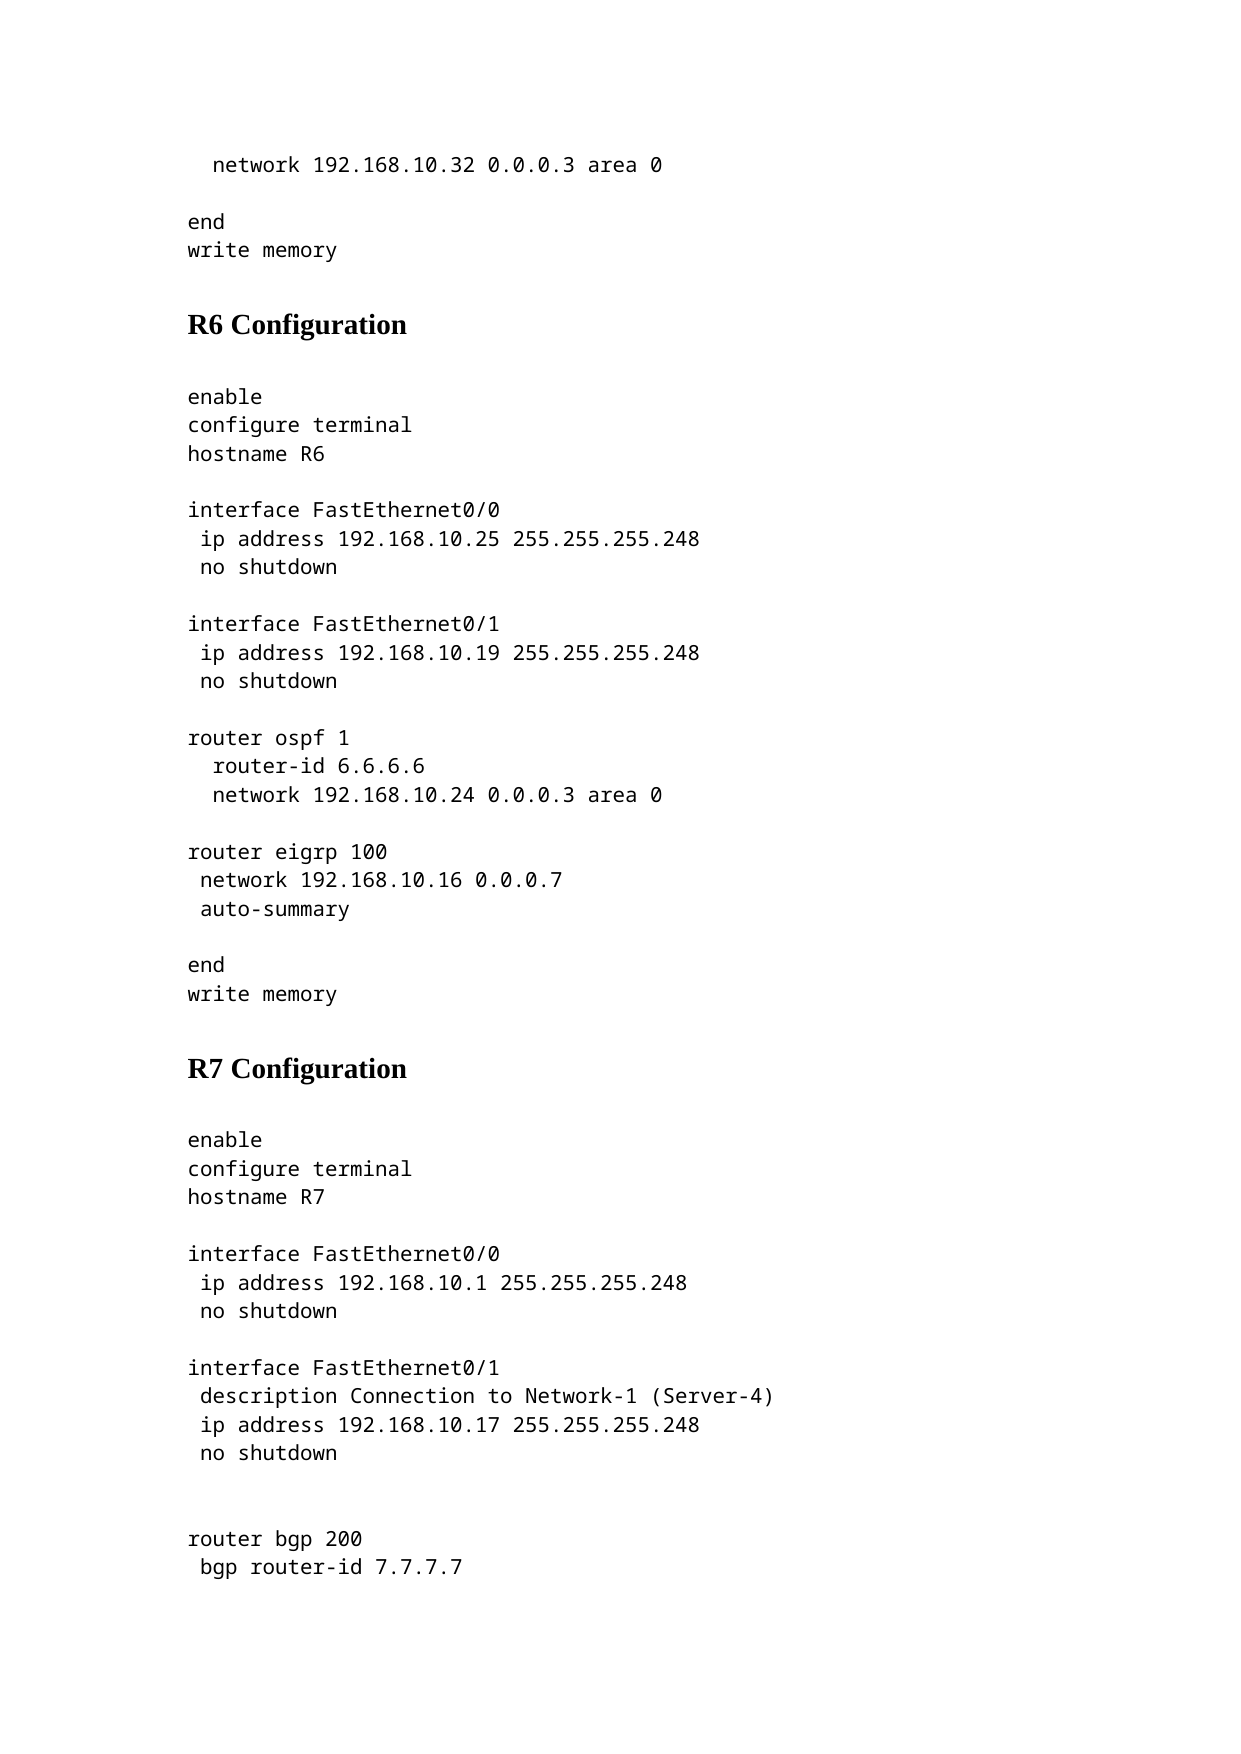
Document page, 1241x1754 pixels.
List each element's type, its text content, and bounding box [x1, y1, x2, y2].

text auto-summary [187, 894, 1053, 922]
text interface FastEthernet0/1 [187, 609, 1053, 638]
text write memory [187, 979, 1053, 1007]
text bgp router-id 7.7.7.7 [187, 1552, 1053, 1581]
text no shutdown [187, 1438, 1053, 1467]
text end [187, 207, 1053, 235]
text network 192.168.10.16 0.0.0.7 [187, 865, 1053, 894]
text end [187, 951, 1053, 979]
text configure terminal [187, 410, 1053, 439]
text no shutdown [187, 552, 1053, 581]
text description Connection to Network-1 (Server-4) [187, 1382, 1053, 1410]
text interface FastEthernet0/1 [187, 1353, 1053, 1382]
text router-id 6.6.6.6 [187, 752, 1053, 780]
subtitle R7 Configuration [187, 1051, 1053, 1084]
text network 192.168.10.32 0.0.0.3 area 0 [187, 150, 1053, 178]
text no shutdown [187, 1296, 1053, 1325]
text router ospf 1 [187, 723, 1053, 752]
text configure terminal [187, 1154, 1053, 1182]
text write memory [187, 235, 1053, 264]
text router bgp 200 [187, 1524, 1053, 1552]
text no shutdown [187, 666, 1053, 695]
text interface FastEthernet0/0 [187, 1239, 1053, 1268]
subtitle R6 Configuration [187, 307, 1053, 341]
text ip address 192.168.10.25 255.255.255.248 [187, 524, 1053, 552]
text ip address 192.168.10.1 255.255.255.248 [187, 1268, 1053, 1296]
text hostname R6 [187, 439, 1053, 467]
text enable [187, 1126, 1053, 1154]
text interface FastEthernet0/0 [187, 496, 1053, 524]
text enable [187, 382, 1053, 410]
text router eigrp 100 [187, 837, 1053, 865]
text network 192.168.10.24 0.0.0.3 area 0 [187, 780, 1053, 808]
text hostname R7 [187, 1182, 1053, 1211]
text ip address 192.168.10.19 255.255.255.248 [187, 638, 1053, 666]
text ip address 192.168.10.17 255.255.255.248 [187, 1410, 1053, 1438]
